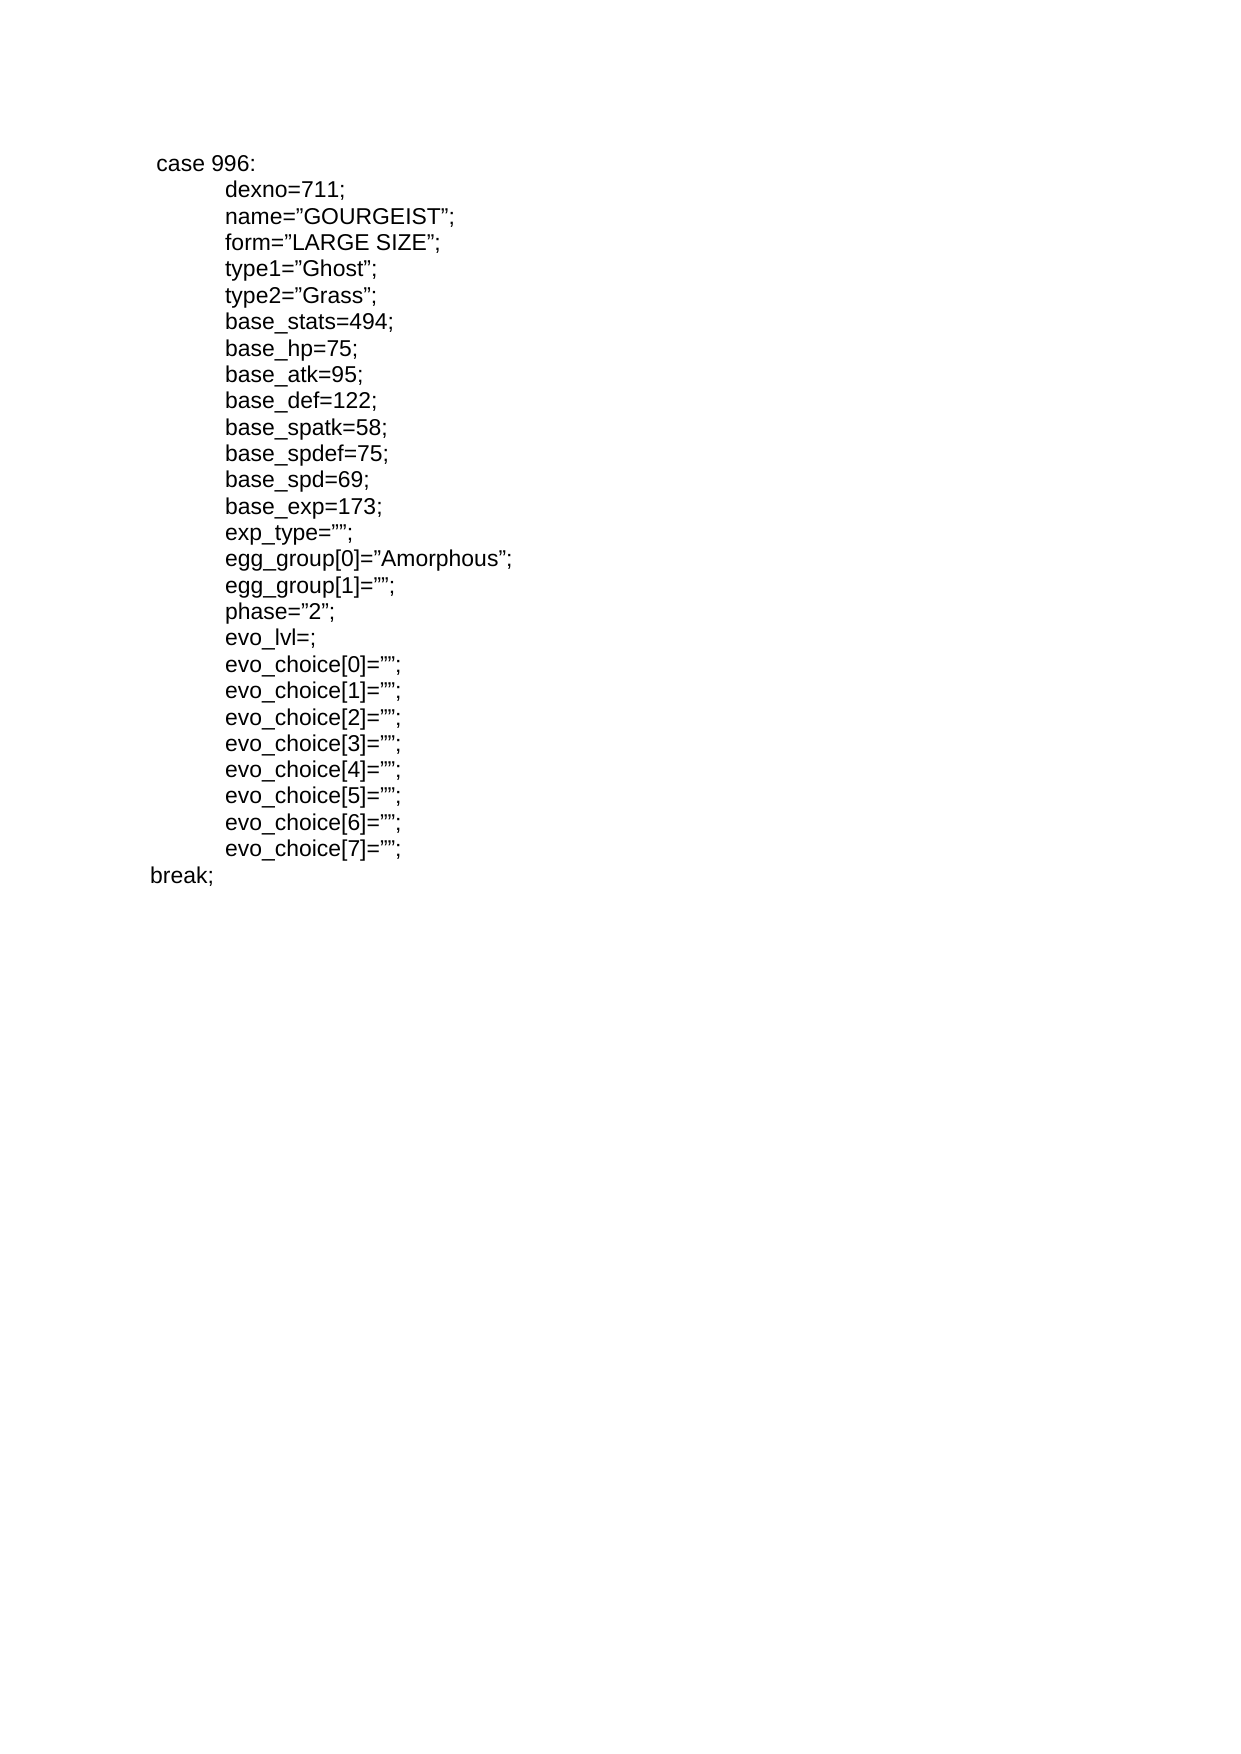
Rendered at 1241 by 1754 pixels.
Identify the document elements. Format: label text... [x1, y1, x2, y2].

text phase=”2”; [150, 598, 1090, 624]
text evo_choice[2]=””; [150, 703, 1090, 730]
text exp_type=””; [150, 519, 1090, 545]
text evo_choice[4]=””; [150, 756, 1090, 782]
text evo_choice[3]=””; [150, 730, 1090, 756]
text evo_lvl=; [150, 624, 1090, 651]
text name=”GOURGEIST”; [150, 203, 1090, 229]
text base_exp=173; [150, 493, 1090, 519]
text egg_group[1]=””; [150, 572, 1090, 598]
text break; [150, 862, 1090, 888]
text evo_choice[6]=””; [150, 809, 1090, 835]
text base_hp=75; [150, 334, 1090, 361]
text type2=”Grass”; [150, 282, 1090, 308]
text evo_choice[1]=””; [150, 677, 1090, 703]
text evo_choice[5]=””; [150, 782, 1090, 809]
text case 996: [150, 150, 1090, 176]
text dexno=711; [150, 176, 1090, 203]
text egg_group[0]=”Amorphous”; [150, 545, 1090, 572]
text base_stats=494; [150, 308, 1090, 334]
text base_def=122; [150, 387, 1090, 413]
text form=”LARGE SIZE”; [150, 229, 1090, 255]
text type1=”Ghost”; [150, 255, 1090, 282]
text evo_choice[7]=””; [150, 835, 1090, 862]
text base_atk=95; [150, 361, 1090, 387]
text base_spd=69; [150, 466, 1090, 493]
text base_spdef=75; [150, 440, 1090, 466]
text evo_choice[0]=””; [150, 651, 1090, 677]
text base_spatk=58; [150, 413, 1090, 440]
